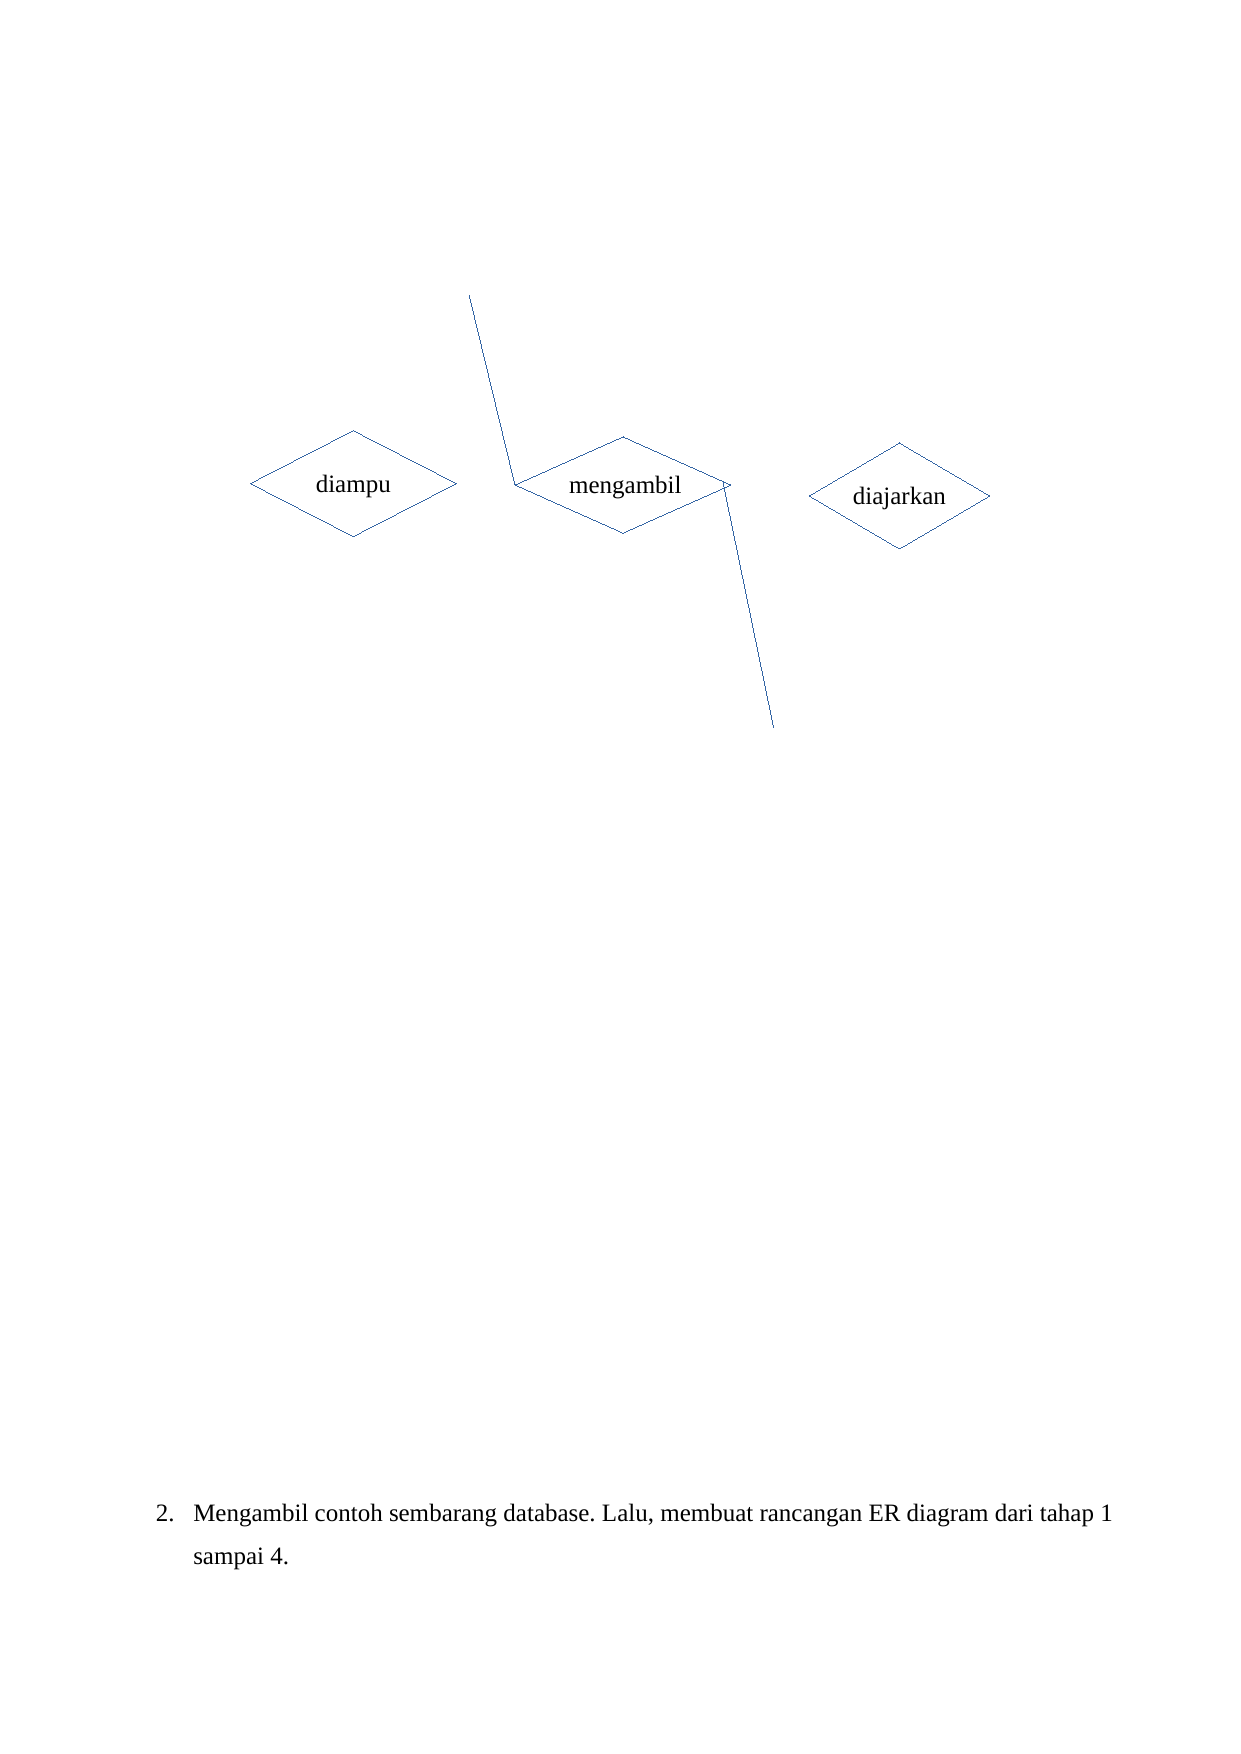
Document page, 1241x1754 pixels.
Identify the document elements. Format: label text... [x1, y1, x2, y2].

list Mengambil contoh sembarang database. Lalu, membuat rancangan ER diagram dari tahap 1 sampai 4. [156, 1498, 1122, 1570]
